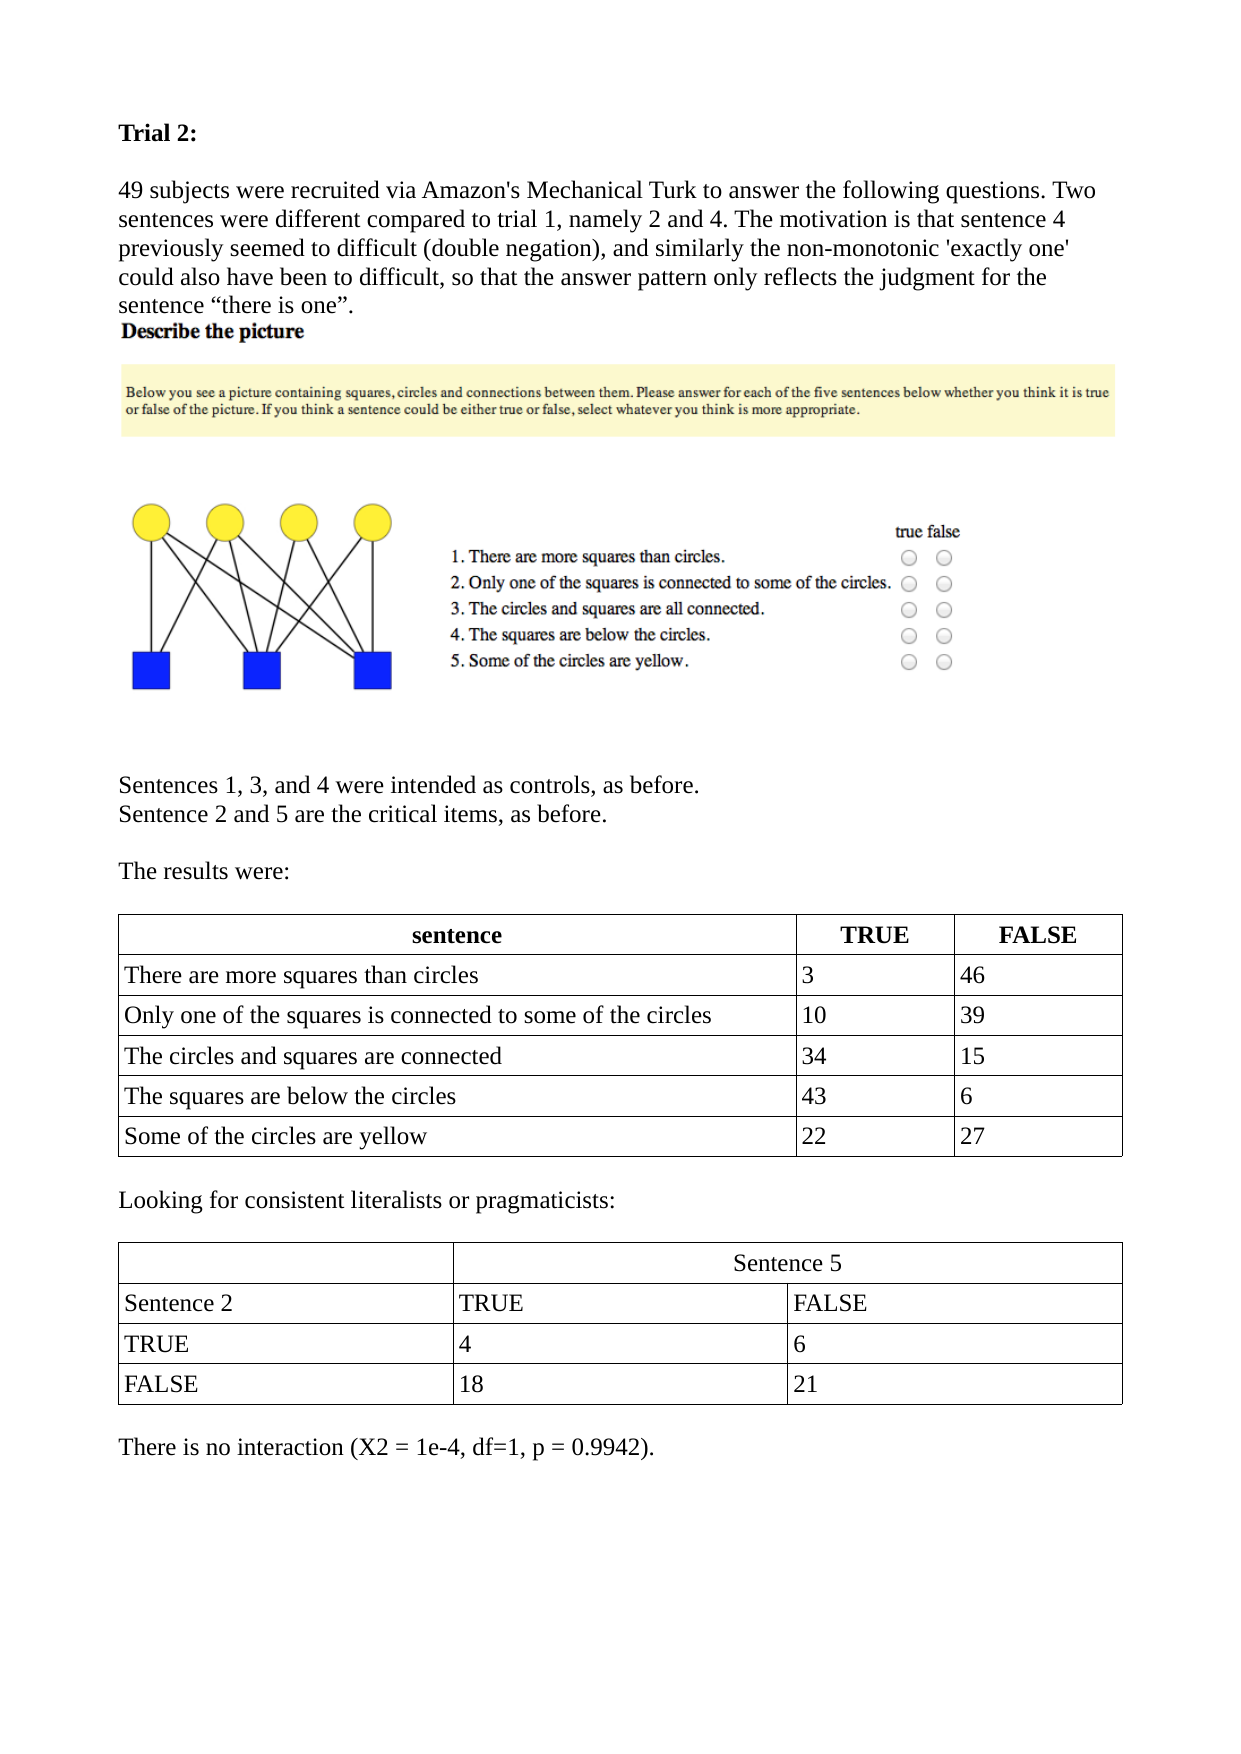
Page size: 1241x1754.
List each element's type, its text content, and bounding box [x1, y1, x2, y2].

table_cell 18 [454, 1364, 787, 1403]
table_header FALSE [955, 915, 1122, 954]
table_header sentence [119, 915, 796, 954]
table_cell 39 [955, 996, 1122, 1035]
table_cell 22 [797, 1117, 954, 1156]
text Trial 2: [118, 118, 1122, 147]
table_header Sentence 5 [454, 1243, 1122, 1282]
table_header TRUE [797, 915, 954, 954]
table_cell TRUE [119, 1324, 453, 1363]
table_cell 21 [788, 1364, 1122, 1403]
table_cell 6 [788, 1324, 1122, 1363]
text There is no interaction (X2 = 1e-4, df=1, p = 0.9942). [118, 1432, 1122, 1461]
text The results were: [118, 856, 1122, 885]
table_cell 15 [955, 1036, 1122, 1075]
table_cell TRUE [454, 1284, 787, 1323]
table_cell 10 [797, 996, 954, 1035]
text Looking for consistent literalists or pragmaticists: [118, 1185, 1122, 1213]
table_cell 27 [955, 1117, 1122, 1156]
text Sentences 1, 3, and 4 were intended as controls, as before. [118, 770, 1122, 799]
table_header [119, 1243, 453, 1282]
table_cell The squares are below the circles [119, 1076, 796, 1116]
table_cell FALSE [788, 1284, 1122, 1323]
table_cell Only one of the squares is connected to some of the circles [119, 996, 796, 1035]
text 49 subjects were recruited via Amazon's Mechanical Turk to answer the following questions. Two sentences were different compared to trial 1, namely 2 and 4. The motivation is that sentence 4 previously seemed to difficult (double negation), and similarly the non-monotonic 'exactly one' could also have been to difficult, so that the answer pattern only reflects the judgment for the sentence “there is one”. [118, 176, 1122, 319]
table_cell There are more squares than circles [119, 955, 796, 994]
table_cell The circles and squares are connected [119, 1036, 796, 1075]
table_cell Sentence 2 [119, 1284, 453, 1323]
picture [118, 319, 1123, 713]
table_cell 4 [454, 1324, 787, 1363]
table_cell 6 [955, 1076, 1122, 1116]
table_cell 43 [797, 1076, 954, 1116]
table_cell 34 [797, 1036, 954, 1075]
table_cell Some of the circles are yellow [119, 1117, 796, 1156]
table_cell 3 [797, 955, 954, 994]
table_cell 46 [955, 955, 1122, 994]
table_cell FALSE [119, 1364, 453, 1403]
text Sentence 2 and 5 are the critical items, as before. [118, 799, 1122, 828]
